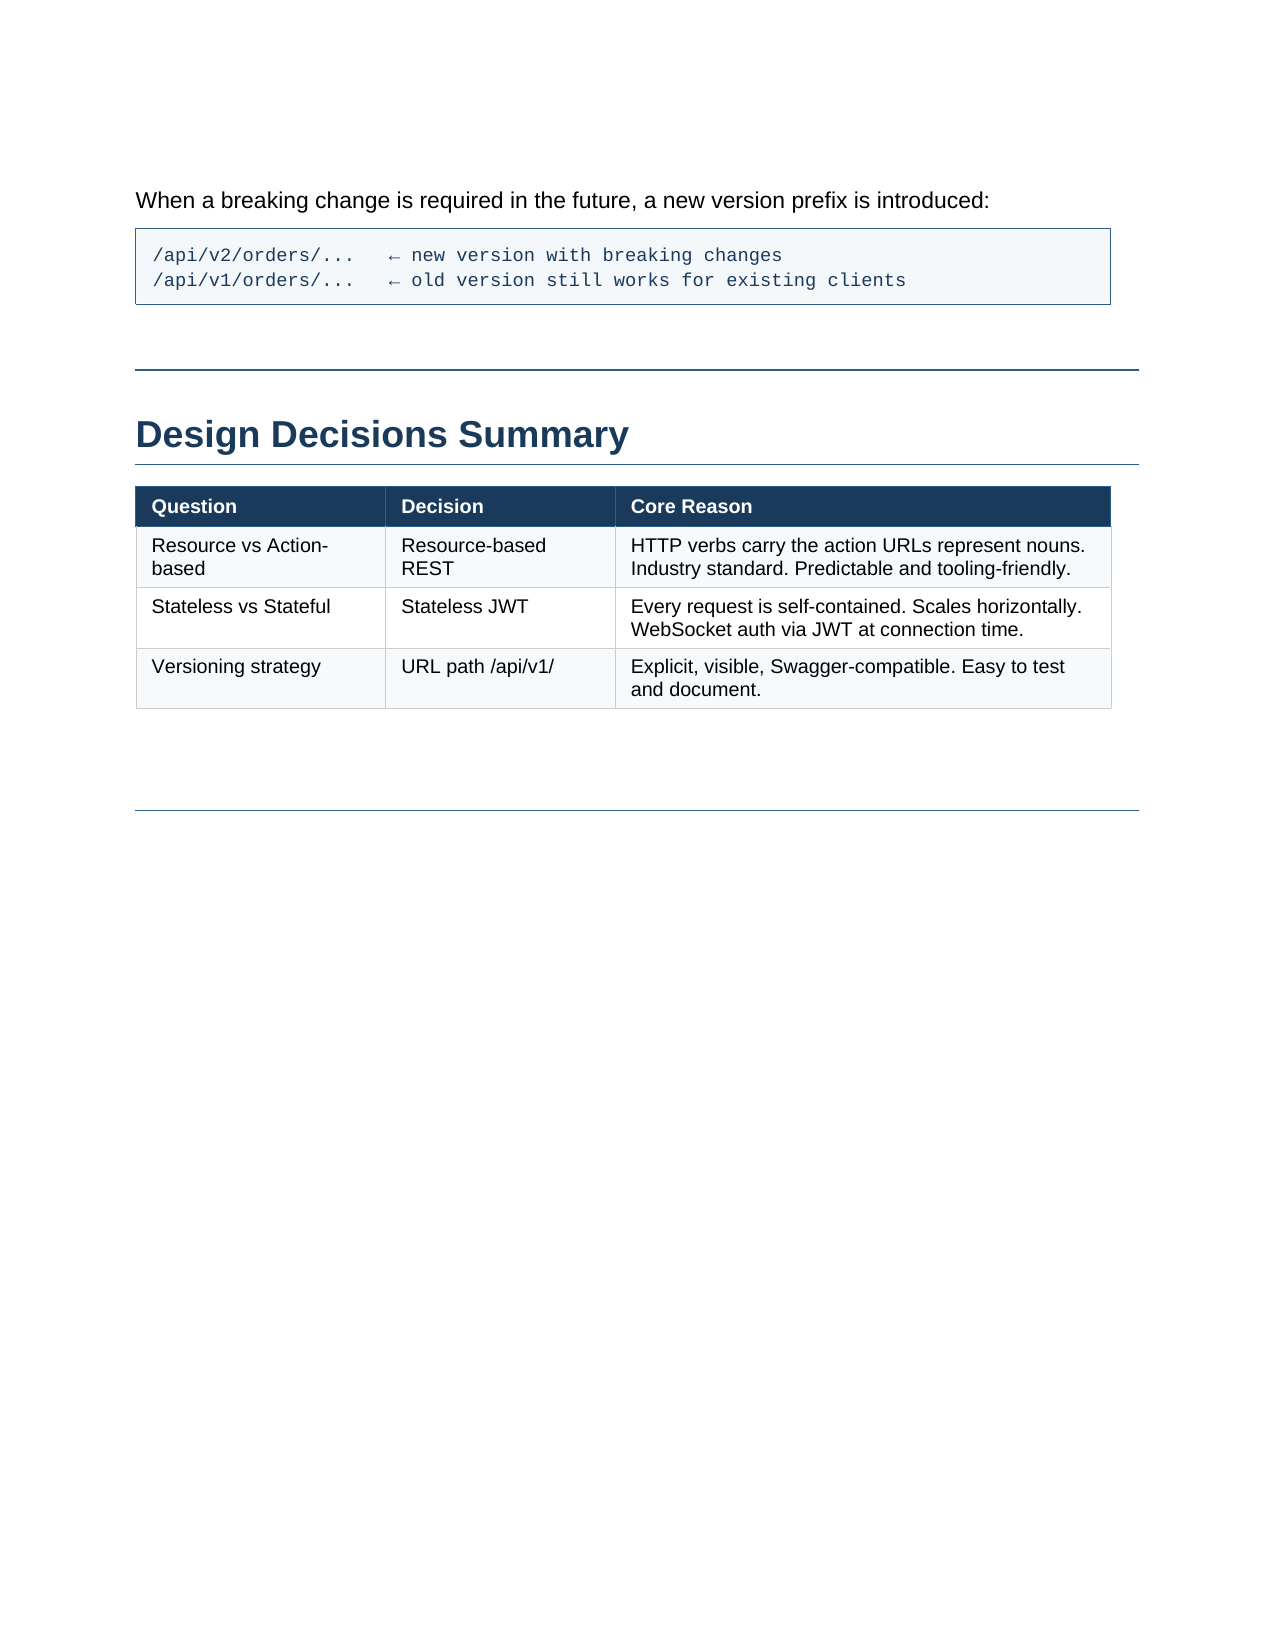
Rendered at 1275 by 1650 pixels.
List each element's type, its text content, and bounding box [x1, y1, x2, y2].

table_cell Resource-based REST [386, 527, 615, 587]
subtitle Design Decisions Summary [135, 412, 1139, 464]
table_header Question [136, 487, 385, 526]
table_header Decision [386, 487, 615, 526]
table_cell Resource vs Action-based [137, 527, 385, 587]
table_cell Stateless vs Stateful [137, 588, 385, 647]
table_cell Every request is self-contained. Scales horizontally. WebSocket auth via JWT at connection time. [616, 587, 1111, 647]
table_header /api/v2/orders/... ← new version with breaking changes [136, 241, 1073, 266]
text When a breaking change is required in the future, a new version prefix is introduced: [135, 187, 1139, 213]
table_header [136, 229, 1110, 303]
table_cell Stateless JWT [386, 588, 615, 647]
table_cell /api/v1/orders/... ← old version still works for existing clients [136, 266, 1073, 291]
table_cell HTTP verbs carry the action URLs represent nouns. Industry standard. Predictable and tooling-friendly. [616, 527, 1111, 587]
table_header Core Reason [616, 487, 1110, 526]
table_cell Explicit, visible, Swagger-compatible. Easy to test and document. [616, 648, 1111, 708]
table_cell Versioning strategy [137, 649, 385, 708]
table_cell URL path /api/v1/ [386, 649, 615, 708]
